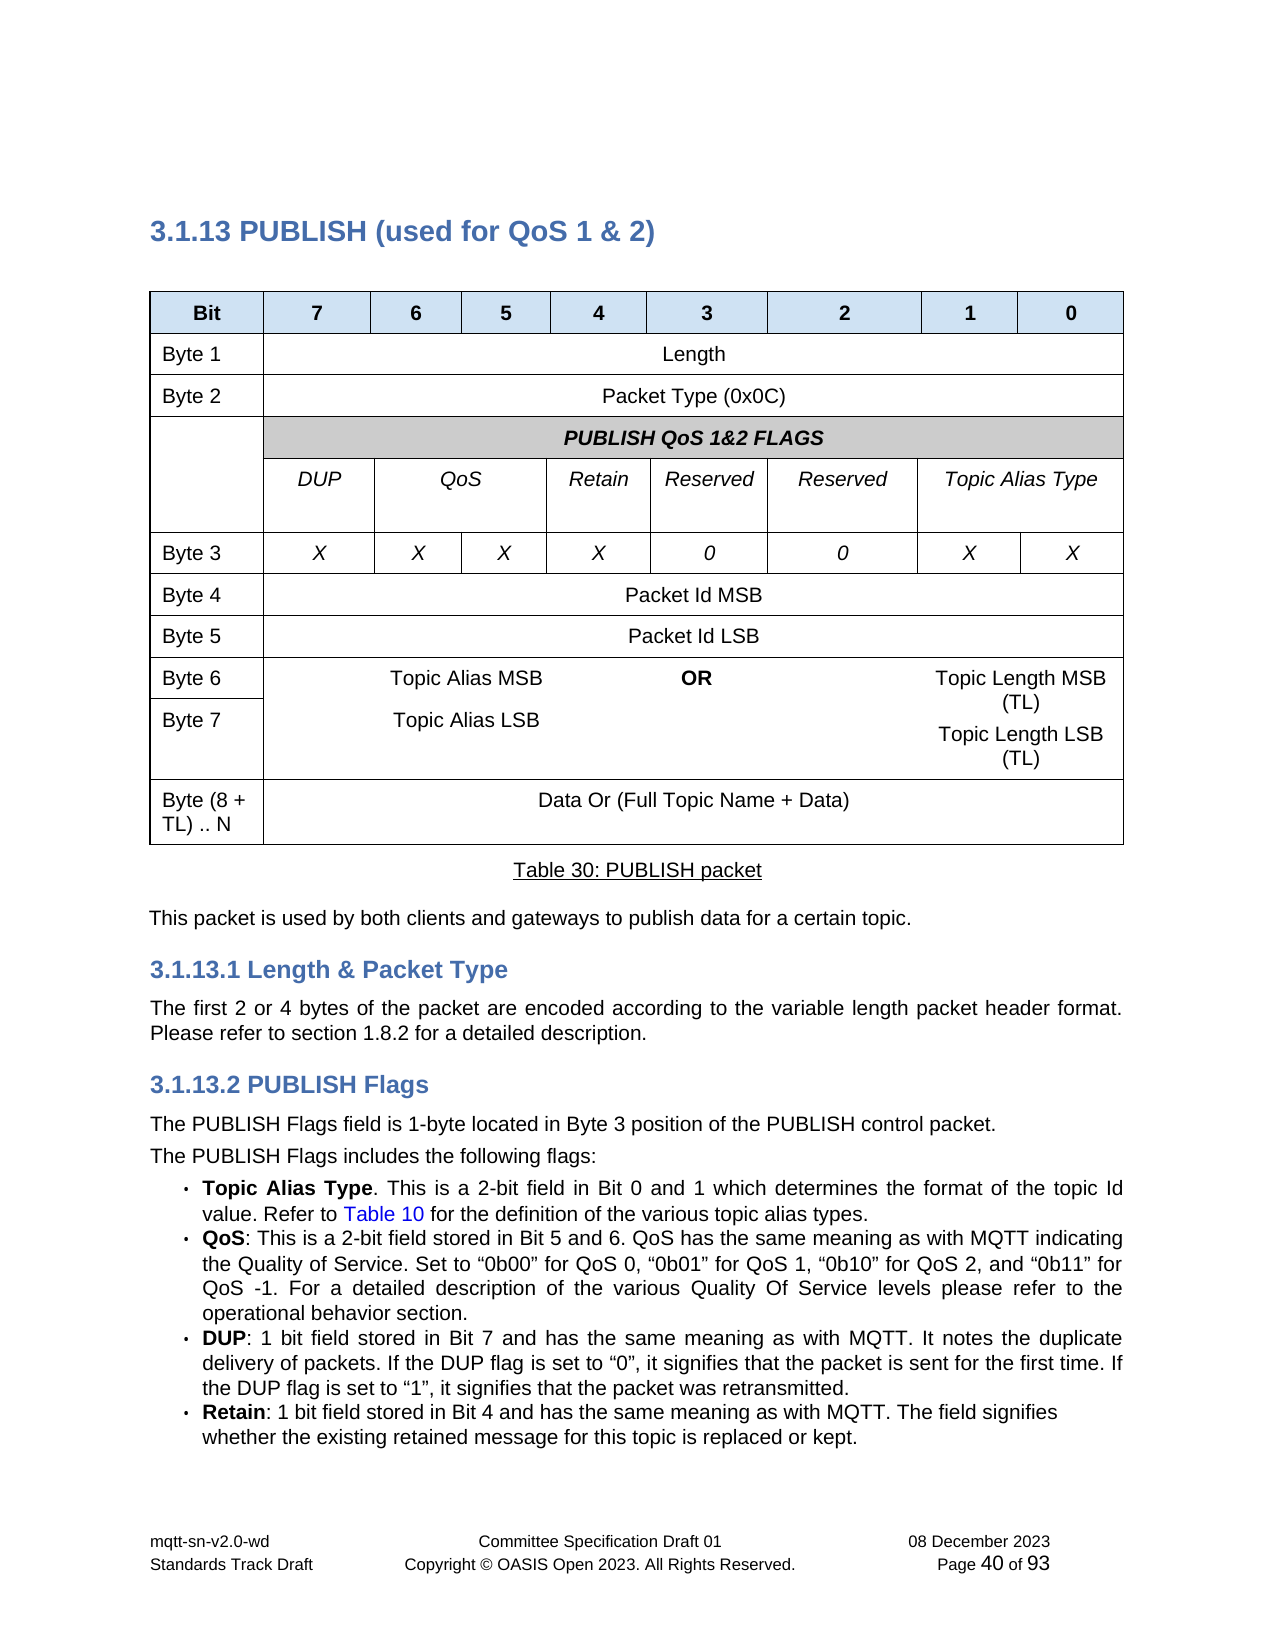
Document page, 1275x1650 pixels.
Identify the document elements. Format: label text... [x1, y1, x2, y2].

table_cell Topic Alias MSB [264, 658, 669, 698]
list Topic Alias Type. This is a 2-bit field in Bit 0 and 1 which determines the format of the topic Id value. Refer to Table 10 for the definition of the various topic alias types. [181, 1176, 1124, 1226]
text Table 30: PUBLISH packet [150, 858, 1125, 882]
text The PUBLISH Flags includes the following flags: [150, 1144, 1124, 1168]
table_header 7 [264, 292, 370, 333]
table_cell [151, 417, 263, 532]
table_cell Length [264, 334, 1123, 374]
table_cell Byte 4 [151, 574, 263, 615]
table_cell Byte 3 [151, 533, 263, 573]
table_cell Topic Alias Type [918, 459, 1123, 532]
table_cell X [547, 533, 650, 573]
table_cell DUP [264, 459, 374, 532]
table_header Bit [151, 292, 263, 333]
text This packet is used by both clients and gateways to publish data for a certain topic. [148, 906, 1124, 930]
table_cell X [918, 533, 1020, 573]
table_cell Packet Id MSB [264, 574, 1123, 615]
table_header 3 [647, 292, 767, 333]
table_cell PUBLISH QoS 1&2 FLAGS [264, 417, 1123, 458]
table_cell X [1021, 533, 1123, 573]
table_cell Byte 5 [151, 616, 263, 657]
table_cell Reserved [651, 459, 767, 532]
subtitle 3.1.13.1 Length & Packet Type [150, 955, 1124, 984]
table_cell Reserved [768, 459, 917, 532]
table_cell X [264, 533, 374, 573]
table_cell Packet Id LSB [264, 616, 1123, 657]
table_cell Byte (8 + TL) .. N [151, 780, 263, 844]
table_cell Packet Type (0x0C) [264, 375, 1123, 416]
table_cell Topic Length MSB (TL) Topic Length LSB (TL) [917, 658, 1123, 778]
text The PUBLISH Flags field is 1-byte located in Byte 3 position of the PUBLISH control packet. [150, 1112, 1124, 1136]
table_cell Retain [547, 459, 650, 532]
table_cell OR [669, 658, 917, 778]
list DUP: 1 bit field stored in Bit 7 and has the same meaning as with MQTT. It notes the duplicate delivery of packets. If the DUP flag is set to “0”, it signifies that the packet is sent for the first time. If the DUP flag is set to “1”, it signifies that the packet was retransmitted. [181, 1325, 1124, 1399]
table_header 4 [551, 292, 646, 333]
table_header 6 [371, 292, 461, 333]
table_cell Topic Alias LSB [264, 698, 669, 778]
list QoS: This is a 2-bit field stored in Bit 5 and 6. QoS has the same meaning as with MQTT indicating the Quality of Service. Set to “0b00” for QoS 0, “0b01” for QoS 1, “0b10” for QoS 2, and “0b11” for QoS -1. For a detailed description of the various Quality Of Service levels please refer to the operational behavior section. [181, 1226, 1124, 1325]
table_header 2 [768, 292, 921, 333]
table_cell Data Or (Full Topic Name + Data) [264, 780, 1123, 844]
subtitle 3.1.13 PUBLISH (used for QoS 1 & 2) [150, 214, 1125, 248]
table_cell Byte 2 [151, 375, 263, 416]
table_cell X [375, 533, 461, 573]
table_cell X [462, 533, 546, 573]
table_header 0 [1018, 292, 1123, 333]
table_cell 0 [768, 533, 917, 573]
table_cell Byte 1 [151, 334, 263, 374]
subtitle 3.1.13.2 PUBLISH Flags [150, 1070, 1124, 1099]
table_cell Byte 7 [151, 699, 263, 778]
list Retain: 1 bit field stored in Bit 4 and has the same meaning as with MQTT. The field signifies whether the existing retained message for this topic is replaced or kept. [181, 1400, 1124, 1449]
table_cell Byte 6 [151, 658, 263, 698]
table_header 5 [462, 292, 550, 333]
table_cell QoS [375, 459, 546, 532]
text The first 2 or 4 bytes of the packet are encoded according to the variable length packet header format. Please refer to section 1.8.2 for a detailed description. [150, 996, 1124, 1045]
table_cell 0 [651, 533, 767, 573]
table_header 1 [922, 292, 1017, 333]
